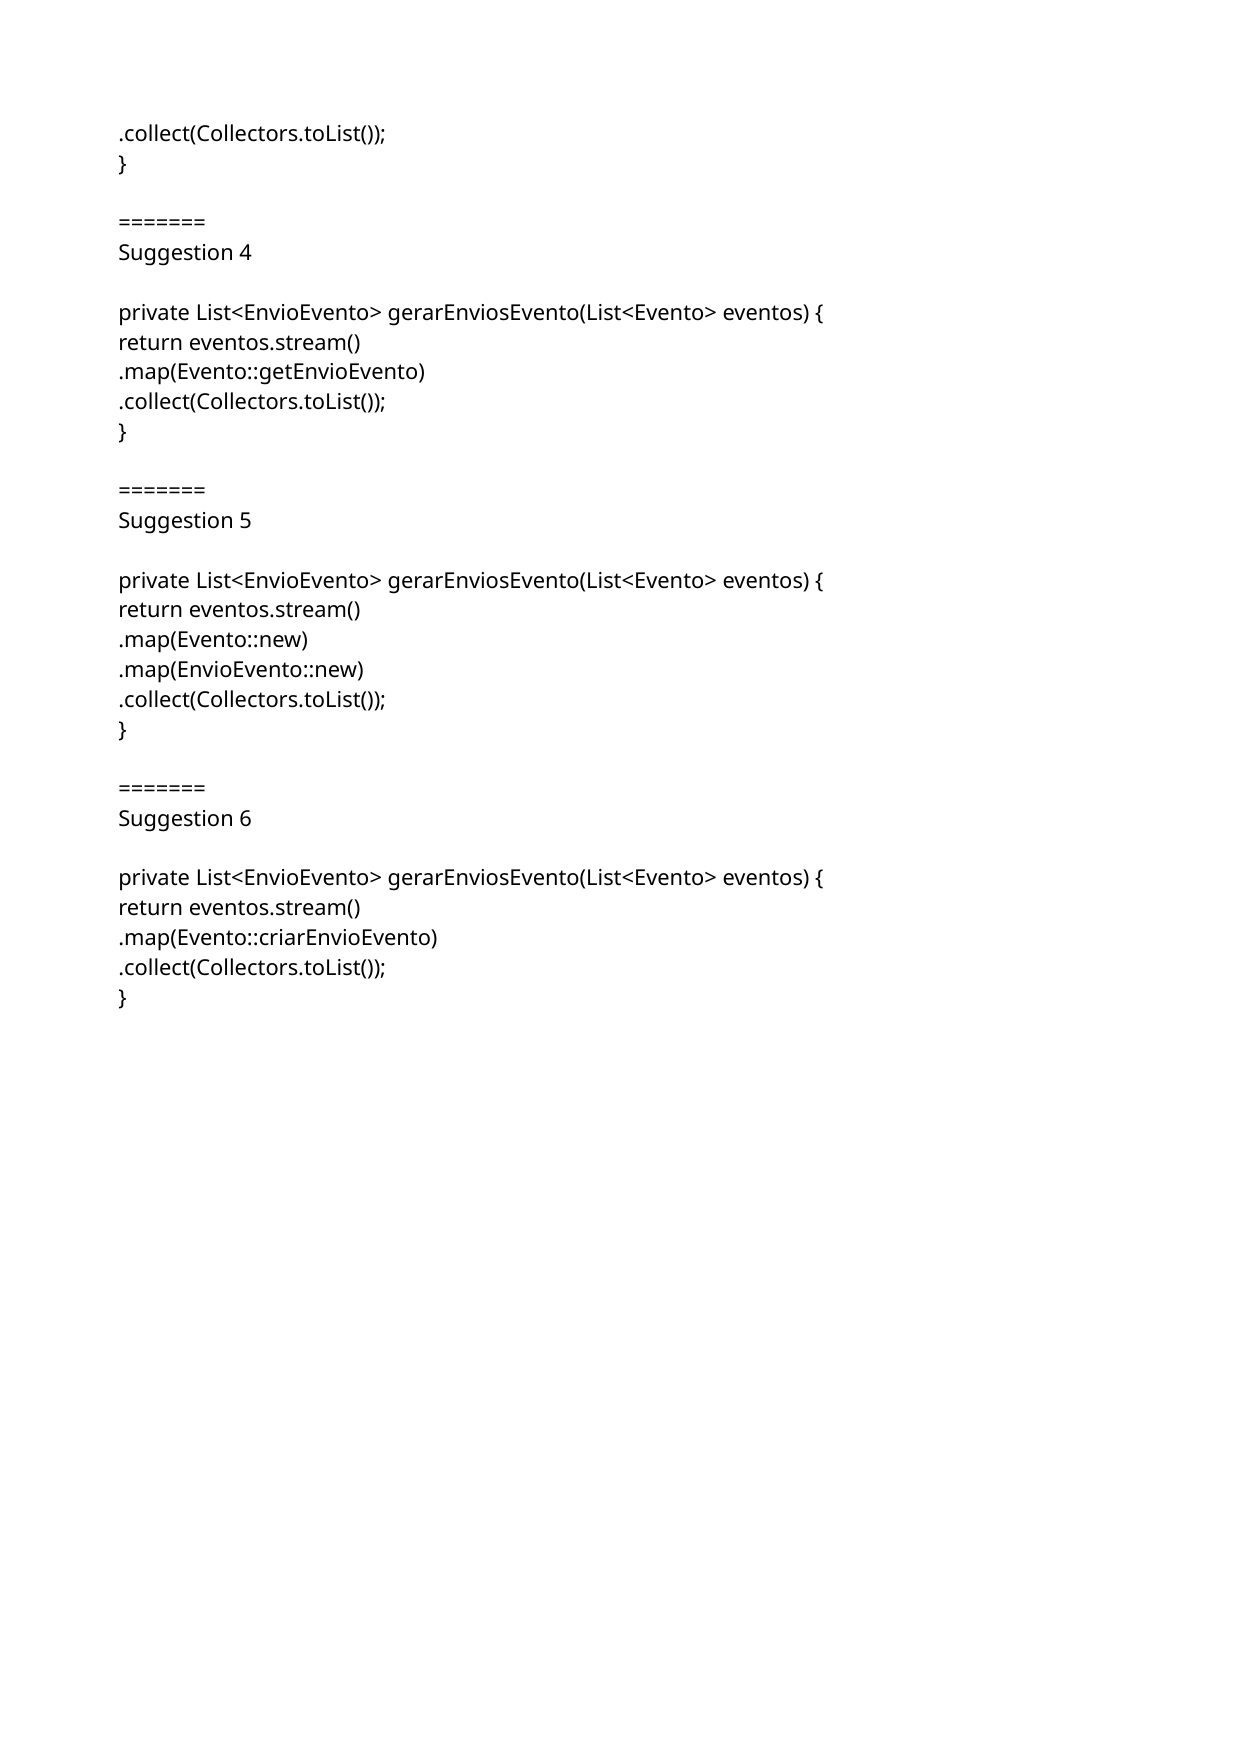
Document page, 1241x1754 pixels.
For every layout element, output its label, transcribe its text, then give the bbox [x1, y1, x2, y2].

text return eventos.stream() [118, 326, 1122, 356]
text private List<EnvioEvento> gerarEnviosEvento(List<Evento> eventos) { [118, 297, 1122, 326]
text .collect(Collectors.toList()); [118, 684, 1122, 713]
text .map(Evento::new) [118, 624, 1122, 654]
text .map(Evento::criarEnvioEvento) [118, 922, 1122, 952]
text } [118, 713, 1122, 743]
text ======= [118, 207, 1122, 237]
text private List<EnvioEvento> gerarEnviosEvento(List<Evento> eventos) { [118, 862, 1122, 892]
text .collect(Collectors.toList()); [118, 118, 1122, 148]
text .collect(Collectors.toList()); [118, 386, 1122, 416]
text Suggestion 6 [118, 803, 1122, 833]
text } [118, 148, 1122, 178]
text private List<EnvioEvento> gerarEnviosEvento(List<Evento> eventos) { [118, 564, 1122, 594]
text } [118, 981, 1122, 1011]
text return eventos.stream() [118, 892, 1122, 922]
text .collect(Collectors.toList()); [118, 952, 1122, 981]
text ======= [118, 475, 1122, 505]
text Suggestion 4 [118, 237, 1122, 267]
text ======= [118, 773, 1122, 803]
text } [118, 416, 1122, 446]
text .map(EnvioEvento::new) [118, 654, 1122, 684]
text .map(Evento::getEnvioEvento) [118, 356, 1122, 386]
text Suggestion 5 [118, 505, 1122, 535]
text return eventos.stream() [118, 594, 1122, 624]
